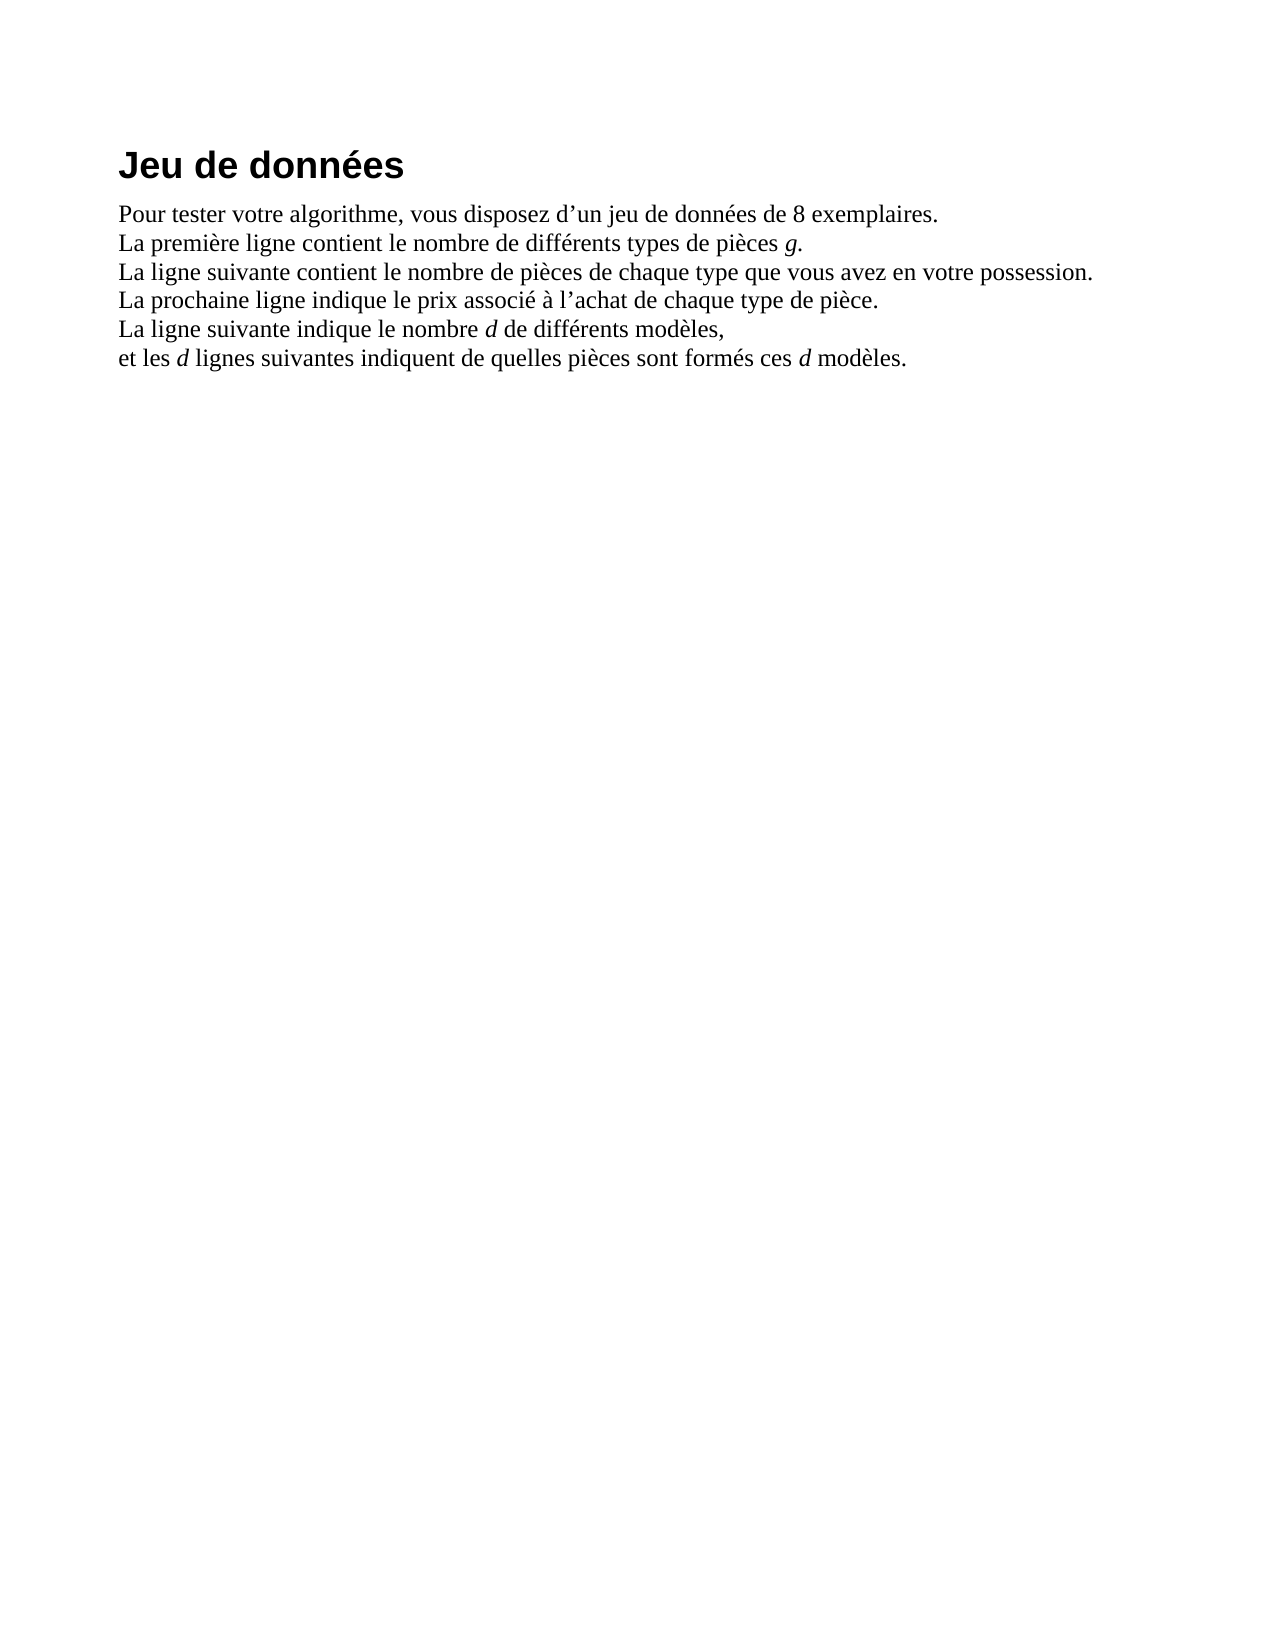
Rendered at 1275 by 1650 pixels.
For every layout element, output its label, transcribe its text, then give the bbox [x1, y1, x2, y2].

subtitle Jeu de données [118, 143, 1157, 187]
text La ligne suivante indique le nombre d de différents modèles, [118, 314, 1157, 343]
text La ligne suivante contient le nombre de pièces de chaque type que vous avez en votre possession. [118, 257, 1157, 286]
text La prochaine ligne indique le prix associé à l’achat de chaque type de pièce. [118, 286, 1157, 314]
text Pour tester votre algorithme, vous disposez d’un jeu de données de 8 exemplaires. [118, 199, 1157, 228]
text et les d lignes suivantes indiquent de quelles pièces sont formés ces d modèles. [118, 343, 1157, 372]
text La première ligne contient le nombre de différents types de pièces g. [118, 228, 1157, 257]
